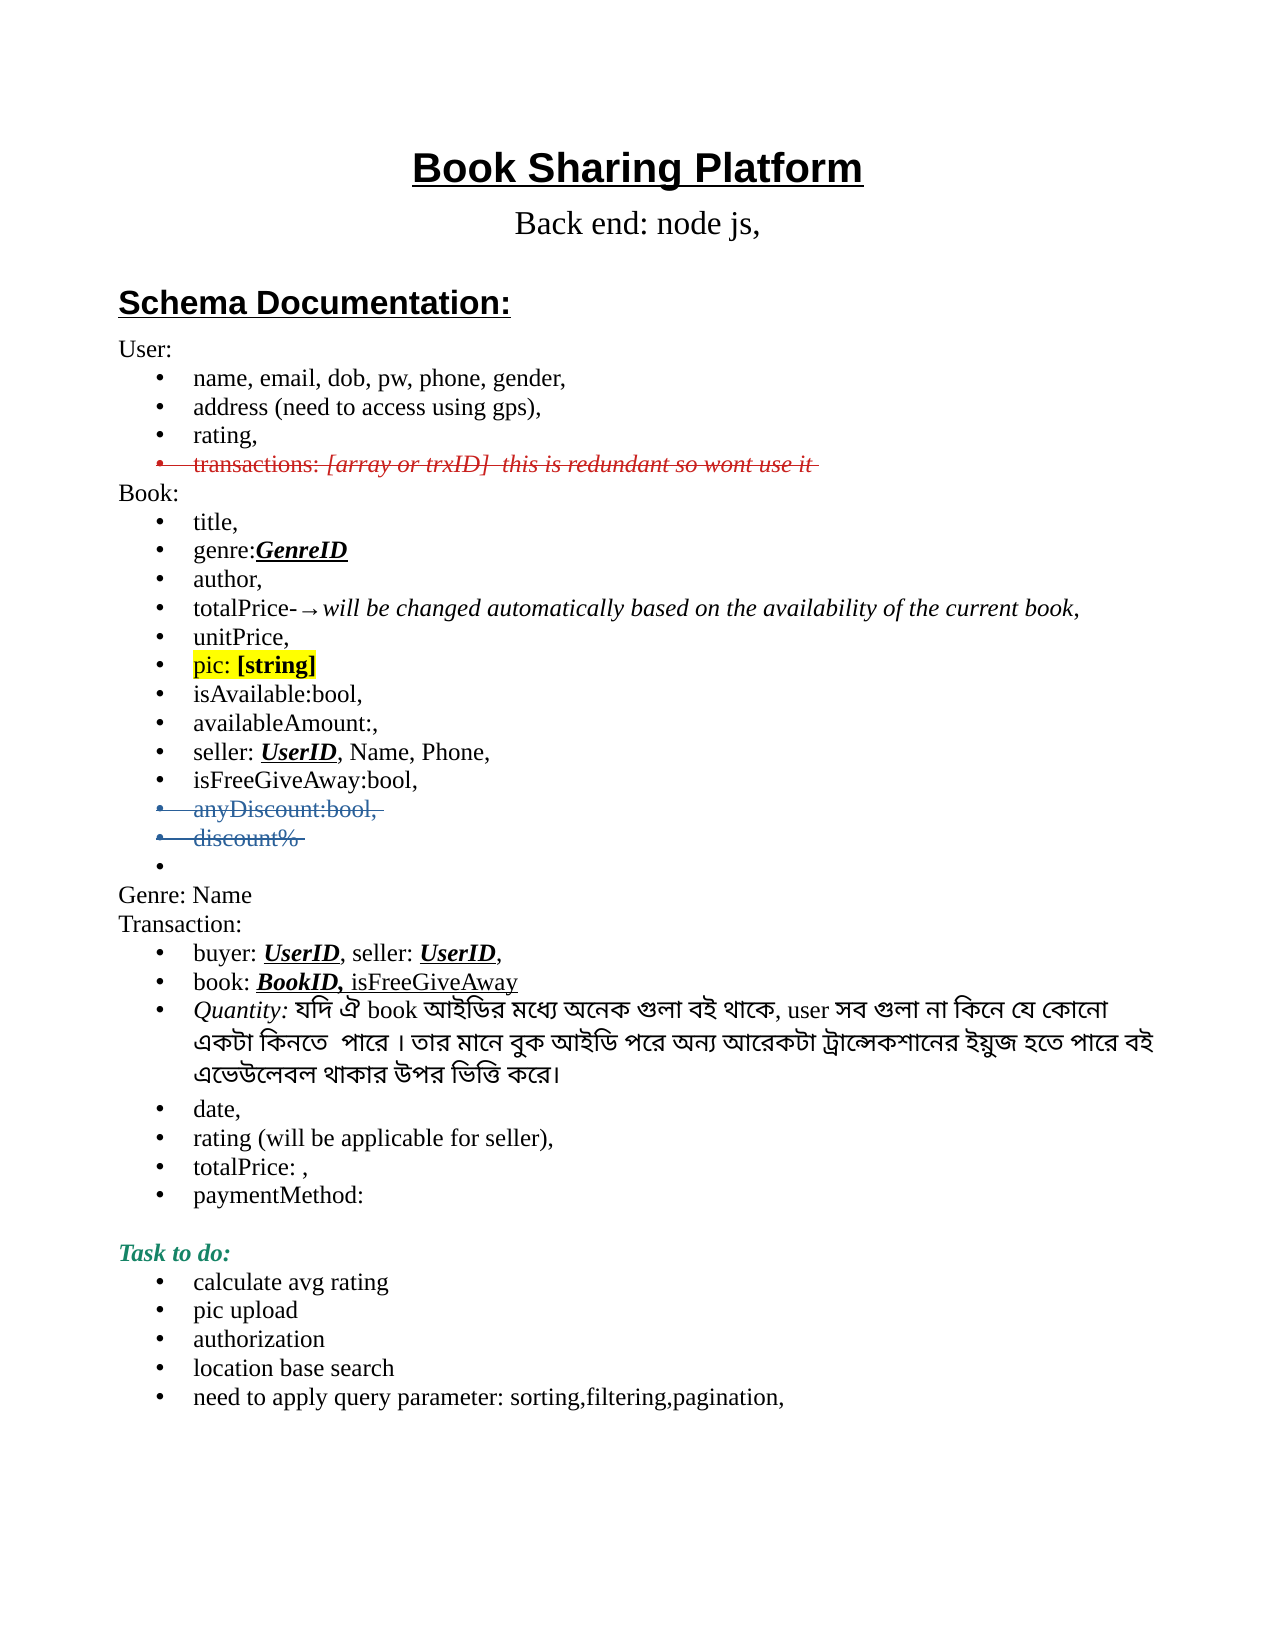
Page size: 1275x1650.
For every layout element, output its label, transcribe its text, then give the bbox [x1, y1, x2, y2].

list transactions: [array or trxID] this is redundant so wont use it [156, 449, 1157, 478]
list Quantity: যদি ঐ book আইডির মধ্যে অনেক গুলা বই থাকে, user সব গুলা না কিনে যে কোনো একটা কিনতে পারে । তার মানে বুক আইডি পরে অন্য আরেকটা ট্রান্সেকশানের ইয়ুজ হতে পারে বই এভেউলেবল থাকার উপর ভিত্তি করে। [156, 995, 1157, 1094]
subtitle Schema Documentation: [118, 283, 1157, 322]
list authorization [156, 1324, 1157, 1353]
list location base search [156, 1353, 1157, 1382]
subtitle Book Sharing Platform [118, 143, 1157, 191]
list pic: [string] [156, 650, 1157, 679]
list title, [156, 507, 1157, 535]
list discount% [156, 823, 1157, 852]
list anyDiscount:bool, [156, 794, 1157, 823]
list totalPrice-→will be changed automatically based on the availability of the current book, [156, 593, 1157, 622]
list author, [156, 564, 1157, 593]
list buyer: UserID, seller: UserID, [156, 938, 1157, 967]
text User: [118, 334, 1157, 363]
text Book: [118, 478, 1157, 507]
text Task to do: [118, 1238, 1157, 1267]
list pic upload [156, 1295, 1157, 1324]
list name, email, dob, pw, phone, gender, [156, 363, 1157, 392]
list genre:GenreID [156, 535, 1157, 564]
list unitPrice, [156, 622, 1157, 650]
text Transaction: [118, 909, 1157, 938]
list availableAmount:, [156, 708, 1157, 737]
list paymentMethod: [156, 1180, 1157, 1209]
text Back end: node js, [118, 203, 1157, 242]
list date, [156, 1094, 1157, 1123]
list isAvailable:bool, [156, 679, 1157, 708]
list book: BookID, isFreeGiveAway [156, 967, 1157, 995]
list rating, [156, 420, 1157, 449]
list seller: UserID, Name, Phone, [156, 737, 1157, 765]
list address (need to access using gps), [156, 392, 1157, 420]
list need to apply query parameter: sorting,filtering,pagination, [156, 1382, 1157, 1410]
text Genre: Name [118, 880, 1157, 909]
list calculate avg rating [156, 1267, 1157, 1295]
list isFreeGiveAway:bool, [156, 765, 1157, 794]
list rating (will be applicable for seller), [156, 1123, 1157, 1152]
list totalPrice: , [156, 1152, 1157, 1180]
